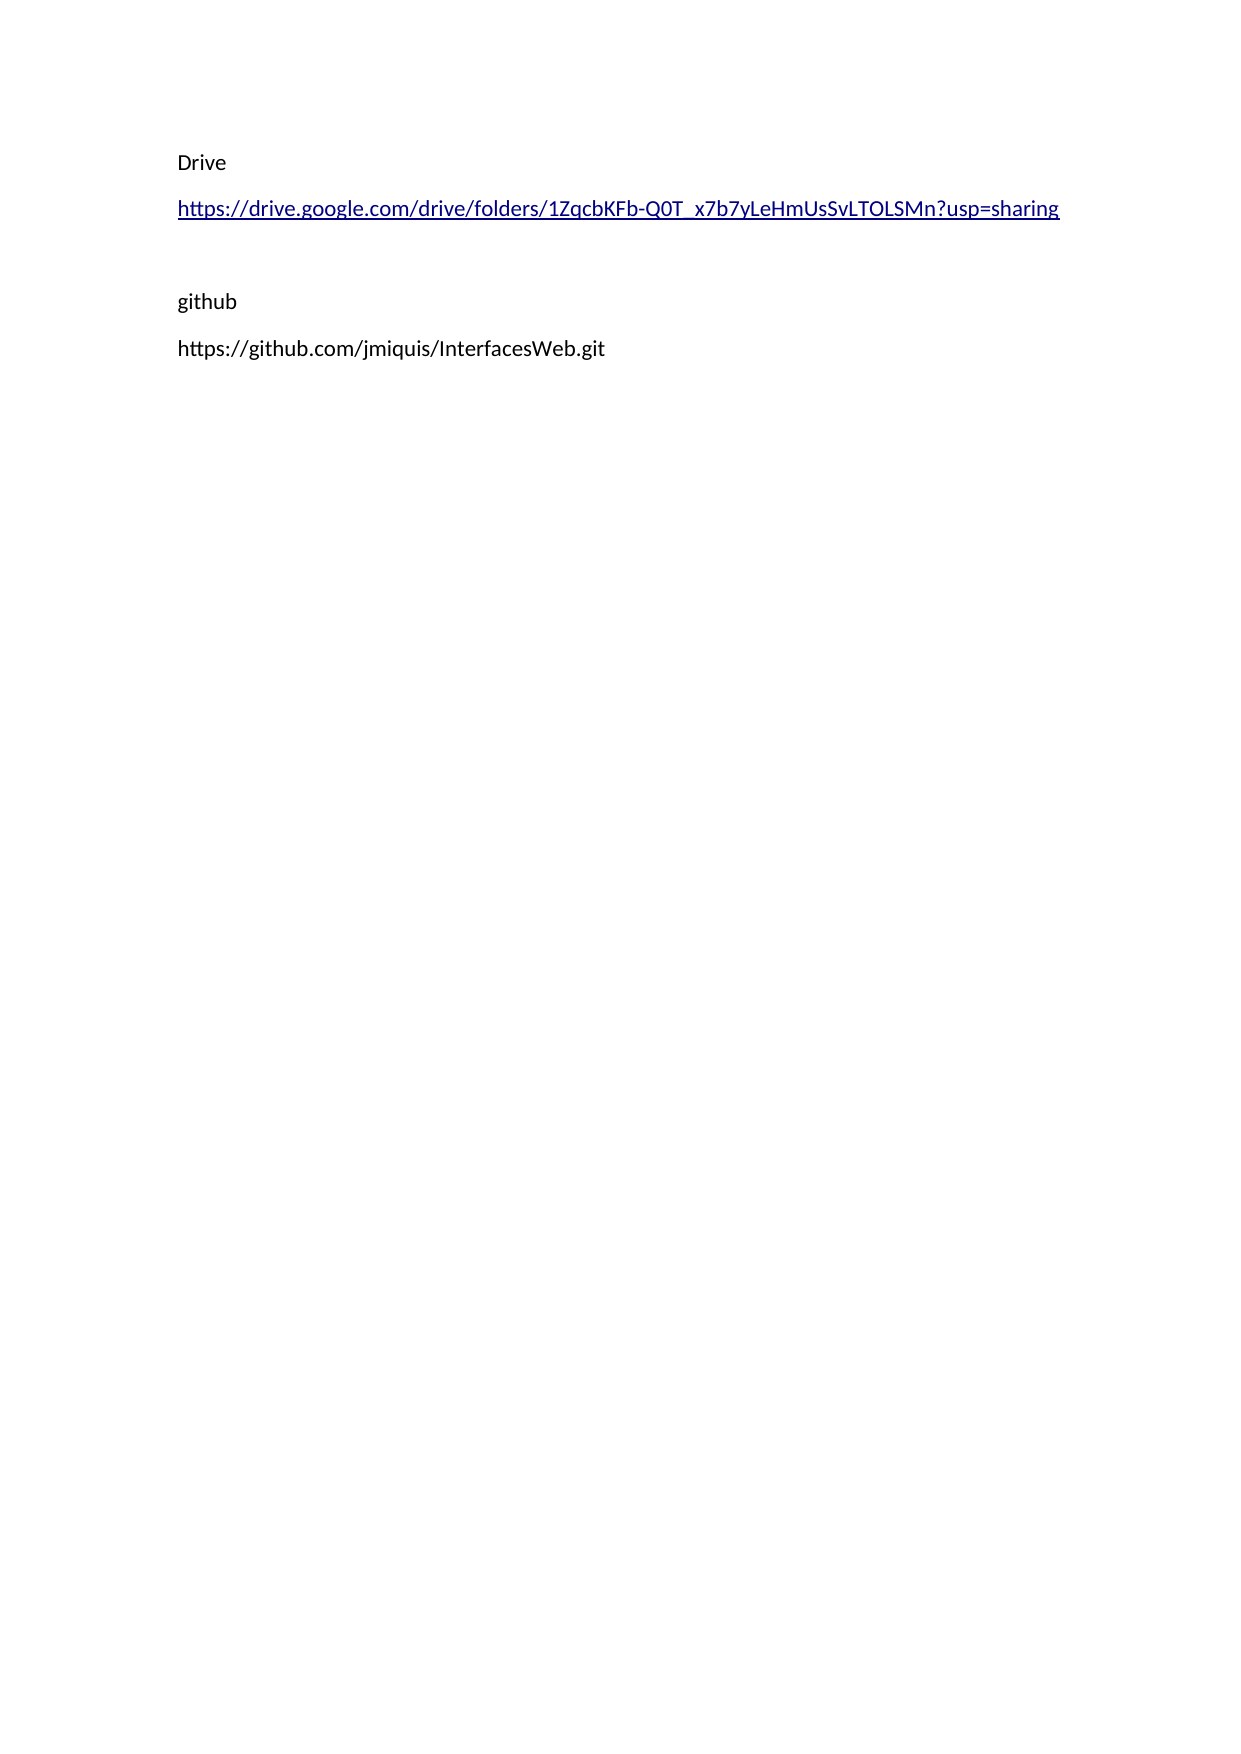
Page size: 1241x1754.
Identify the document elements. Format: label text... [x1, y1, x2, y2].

text https://github.com/jmiquis/InterfacesWeb.git [177, 334, 1063, 362]
text github [177, 287, 1063, 315]
text https://drive.google.com/drive/folders/1ZqcbKFb-Q0T_x7b7yLeHmUsSvLTOLSMn?usp=sharing [177, 194, 1063, 222]
text Drive [177, 148, 1063, 176]
